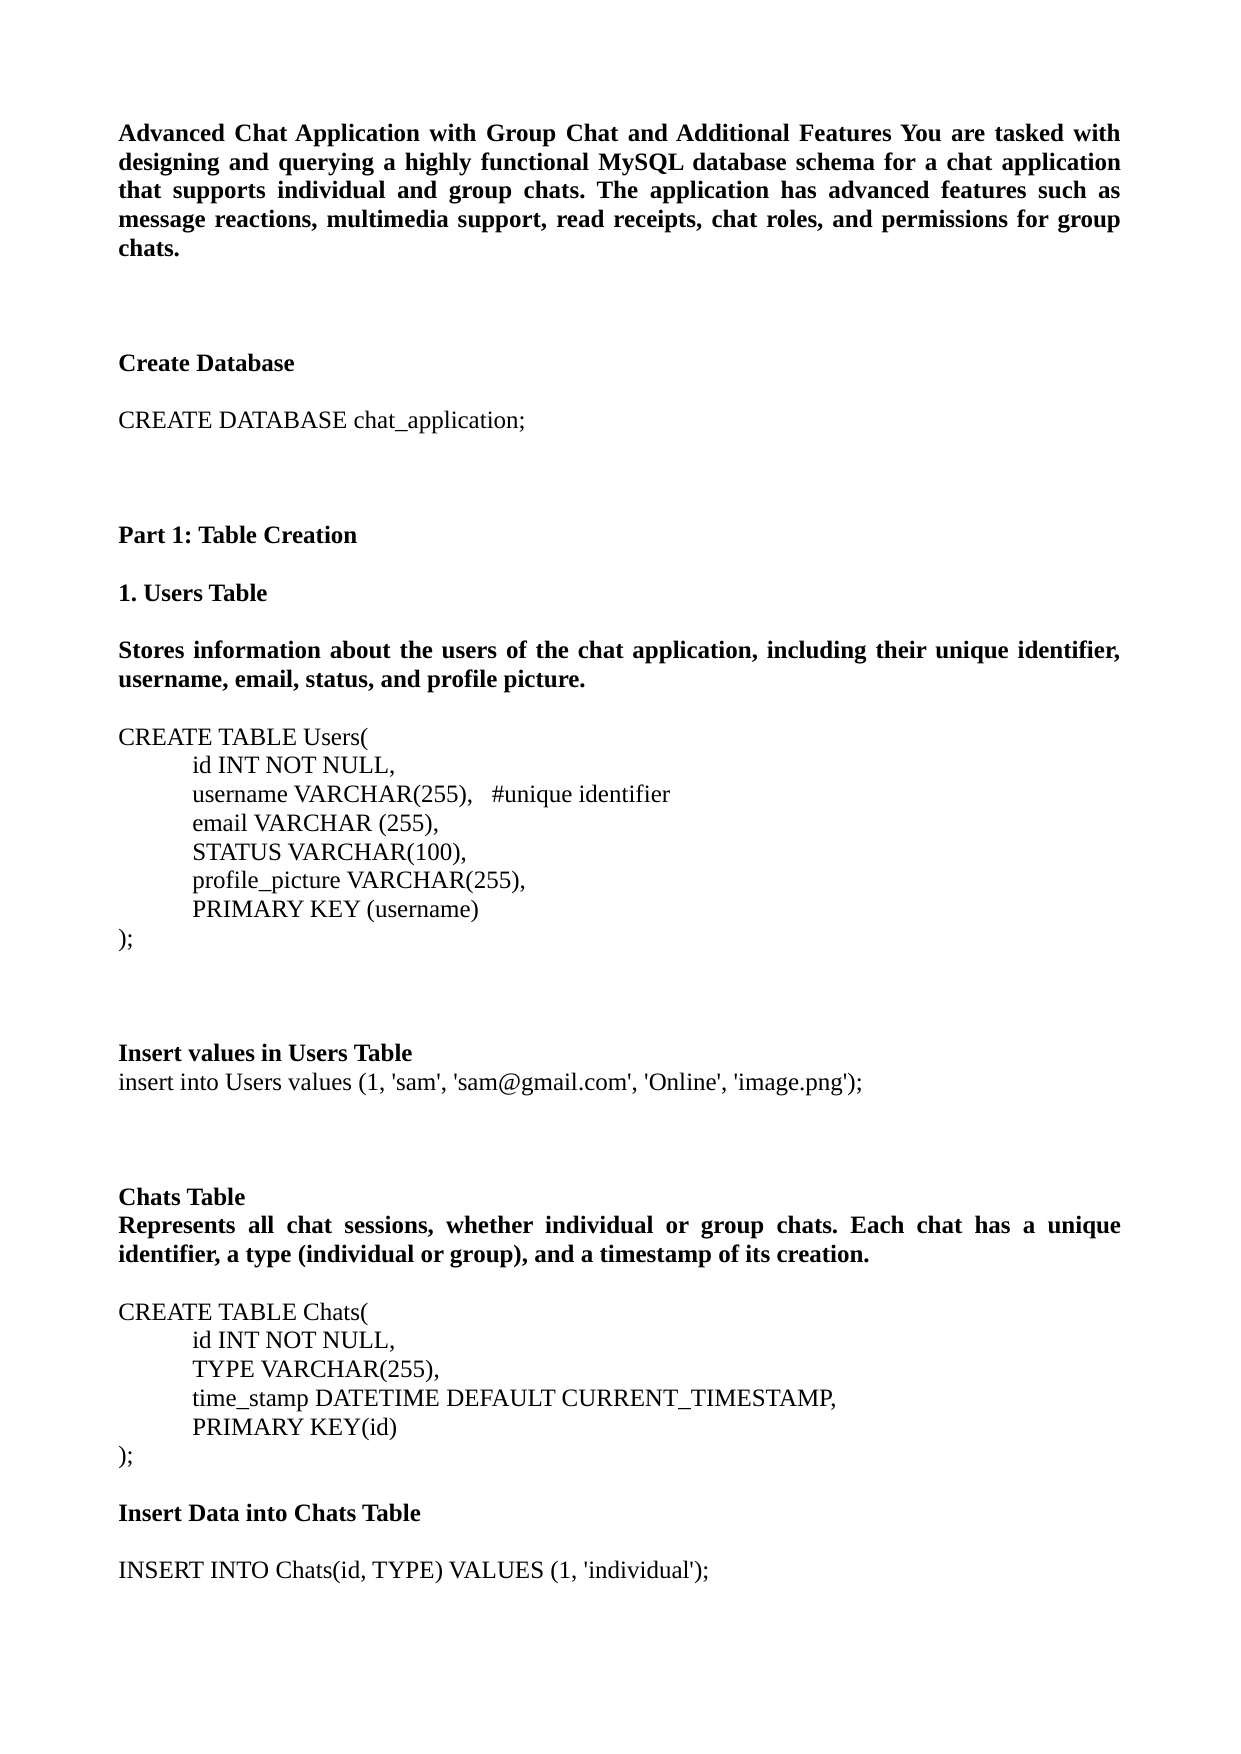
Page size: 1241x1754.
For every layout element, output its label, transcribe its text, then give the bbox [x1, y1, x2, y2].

text email VARCHAR (255), [118, 808, 1122, 837]
text INSERT INTO Chats(id, TYPE) VALUES (1, 'individual'); [118, 1556, 1122, 1584]
text Represents all chat sessions, whether individual or group chats. Each chat has a unique identifier, a type (individual or group), and a timestamp of its creation. [118, 1211, 1122, 1268]
text Part 1: Table Creation [118, 521, 1122, 549]
text STATUS VARCHAR(100), [118, 837, 1122, 866]
text time_stamp DATETIME DEFAULT CURRENT_TIMESTAMP, [118, 1383, 1122, 1412]
text ); [118, 923, 1122, 952]
text TYPE VARCHAR(255), [118, 1354, 1122, 1383]
text Insert values in Users Table [118, 1038, 1122, 1067]
text id INT NOT NULL, [118, 1326, 1122, 1354]
text PRIMARY KEY(id) [118, 1412, 1122, 1441]
text id INT NOT NULL, [118, 751, 1122, 779]
text username VARCHAR(255), #unique identifier [118, 779, 1122, 808]
text CREATE TABLE Chats( [118, 1297, 1122, 1326]
text profile_picture VARCHAR(255), [118, 866, 1122, 894]
text Insert Data into Chats Table [118, 1498, 1122, 1527]
text ); [118, 1441, 1122, 1469]
text 1. Users Table [118, 578, 1122, 607]
text insert into Users values (1, 'sam', 'sam@gmail.com', 'Online', 'image.png'); [118, 1067, 1122, 1096]
text Create Database [118, 348, 1122, 377]
text CREATE DATABASE chat_application; [118, 406, 1122, 434]
text Chats Table [118, 1182, 1122, 1211]
text CREATE TABLE Users( [118, 722, 1122, 751]
text PRIMARY KEY (username) [118, 894, 1122, 923]
text Advanced Chat Application with Group Chat and Additional Features You are tasked with designing and querying a highly functional MySQL database schema for a chat application that supports individual and group chats. The application has advanced features such as message reactions, multimedia support, read receipts, chat roles, and permissions for group chats. [118, 118, 1122, 262]
text Stores information about the users of the chat application, including their unique identifier, username, email, status, and profile picture. [118, 636, 1122, 693]
